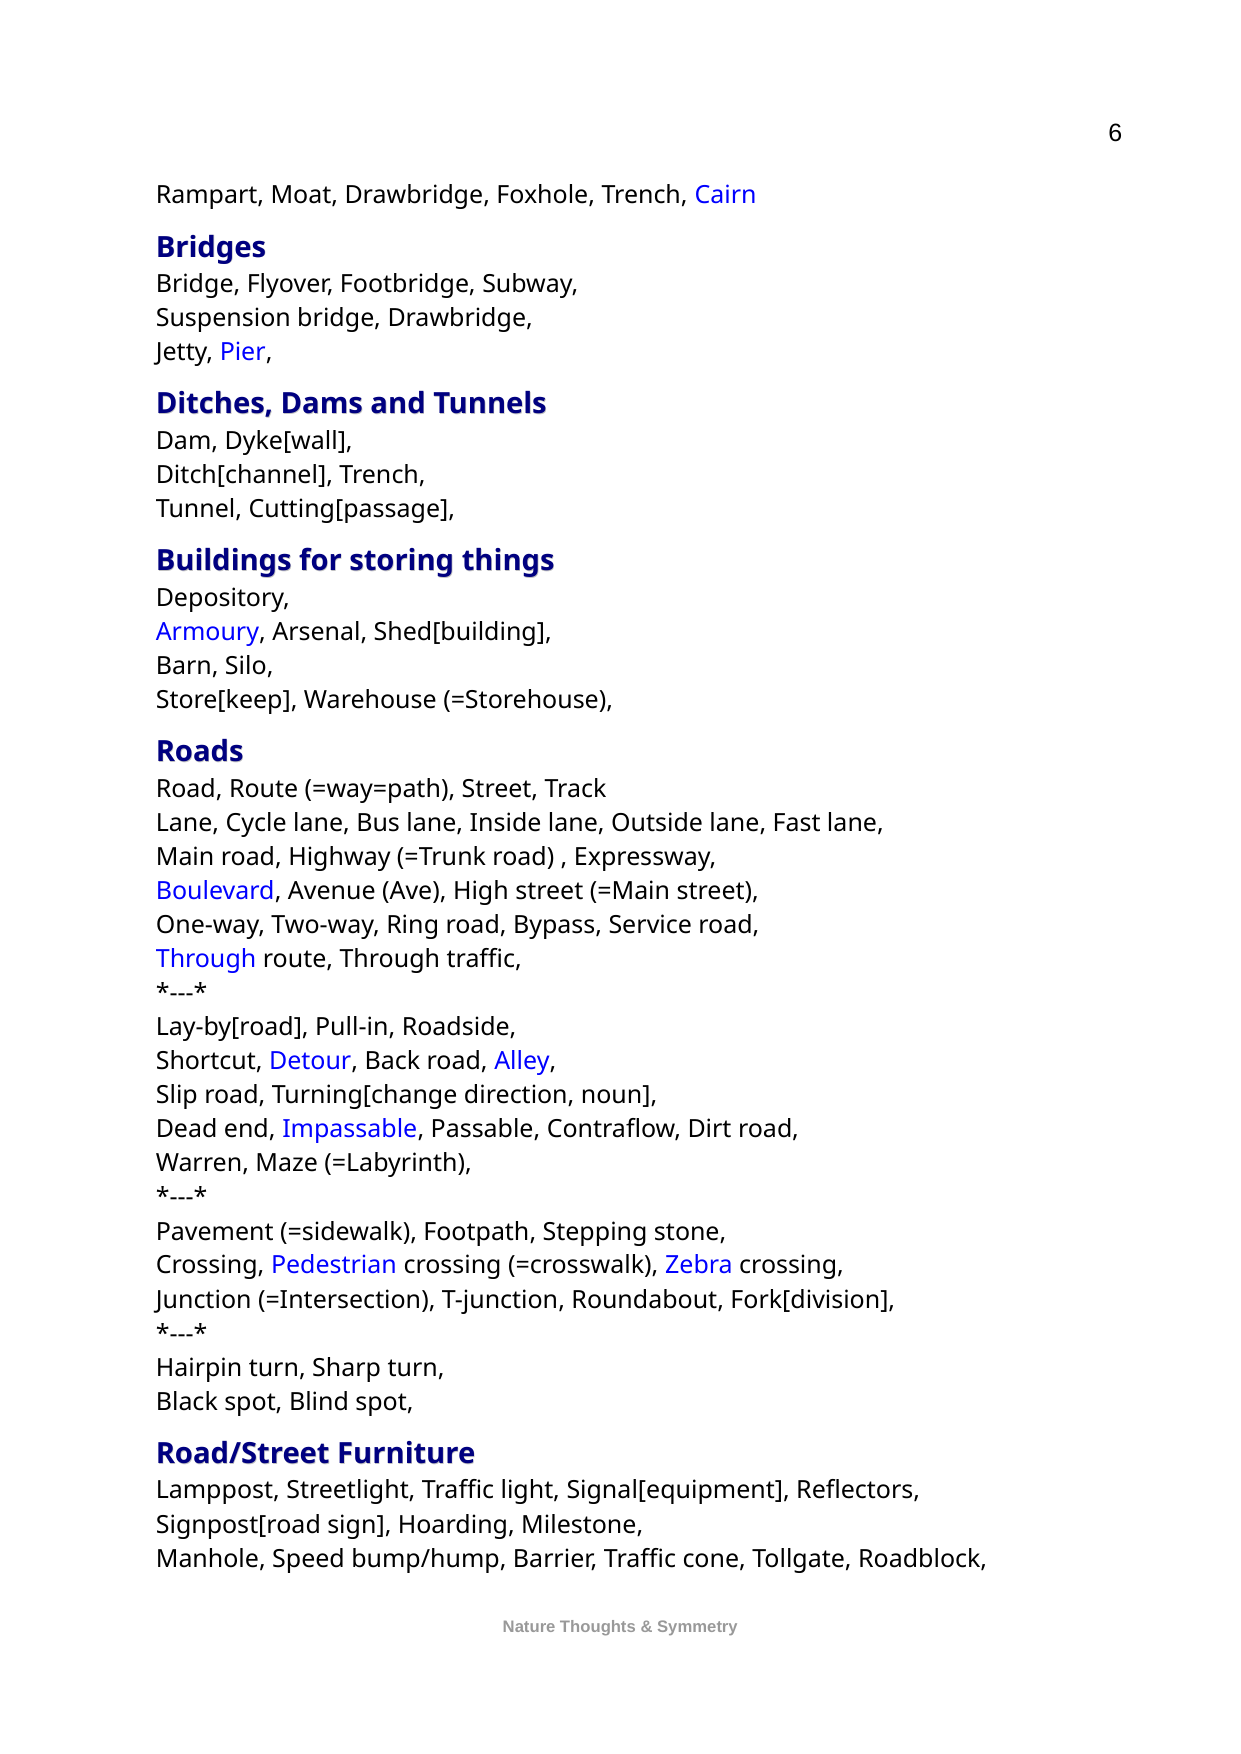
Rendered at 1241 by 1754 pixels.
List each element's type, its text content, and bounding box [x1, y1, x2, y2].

text Main road, Highway (=Trunk road) , Expressway, [156, 838, 1122, 872]
text Jetty, Pier, [156, 334, 1122, 368]
subtitle Buildings for storing things [156, 540, 1122, 579]
text Lane, Cycle lane, Bus lane, Inside lane, Outside lane, Fast lane, [156, 804, 1122, 838]
text Rampart, Moat, Drawbridge, Foxhole, Trench, Cairn [156, 177, 1122, 211]
text Lay-by[road], Pull-in, Roadside, [156, 1009, 1122, 1043]
text *---* [156, 1315, 1122, 1349]
text Dam, Dyke[wall], [156, 422, 1122, 457]
text Road, Route (=way=path), Street, Track [156, 770, 1122, 804]
text Warren, Maze (=Labyrinth), [156, 1145, 1122, 1179]
text Pavement (=sidewalk), Footpath, Stepping stone, [156, 1213, 1122, 1247]
text Slip road, Turning[change direction, noun], [156, 1077, 1122, 1111]
text Manhole, Speed bump/hump, Barrier, Traffic cone, Tollgate, Roadblock, [156, 1540, 1122, 1574]
text Barn, Silo, [156, 647, 1122, 682]
subtitle Roads [156, 731, 1122, 770]
text Store[keep], Warehouse (=Storehouse), [156, 682, 1122, 716]
text Boulevard, Avenue (Ave), High street (=Main street), [156, 872, 1122, 907]
text Hairpin turn, Sharp turn, [156, 1349, 1122, 1383]
text Ditch[channel], Trench, [156, 457, 1122, 491]
text One-way, Two-way, Ring road, Bypass, Service road, [156, 907, 1122, 941]
text Shortcut, Detour, Back road, Alley, [156, 1043, 1122, 1077]
text Dead end, Impassable, Passable, Contraflow, Dirt road, [156, 1111, 1122, 1145]
text *---* [156, 975, 1122, 1009]
text Bridge, Flyover, Footbridge, Subway, [156, 266, 1122, 300]
text *---* [156, 1179, 1122, 1213]
text Black spot, Blind spot, [156, 1383, 1122, 1417]
text Junction (=Intersection), T-junction, Roundabout, Fork[division], [156, 1281, 1122, 1315]
text Through route, Through traffic, [156, 941, 1122, 975]
text Suspension bridge, Drawbridge, [156, 300, 1122, 334]
subtitle Road/Street Furniture [156, 1432, 1122, 1472]
text Tunnel, Cutting[passage], [156, 491, 1122, 525]
text Lamppost, Streetlight, Traffic light, Signal[equipment], Reflectors, [156, 1472, 1122, 1506]
subtitle Ditches, Dams and Tunnels [156, 383, 1122, 422]
text Armoury, Arsenal, Shed[building], [156, 613, 1122, 647]
subtitle Bridges [156, 226, 1122, 266]
text Crossing, Pedestrian crossing (=crosswalk), Zebra crossing, [156, 1247, 1122, 1281]
text Signpost[road sign], Hoarding, Milestone, [156, 1506, 1122, 1540]
text Depository, [156, 579, 1122, 613]
